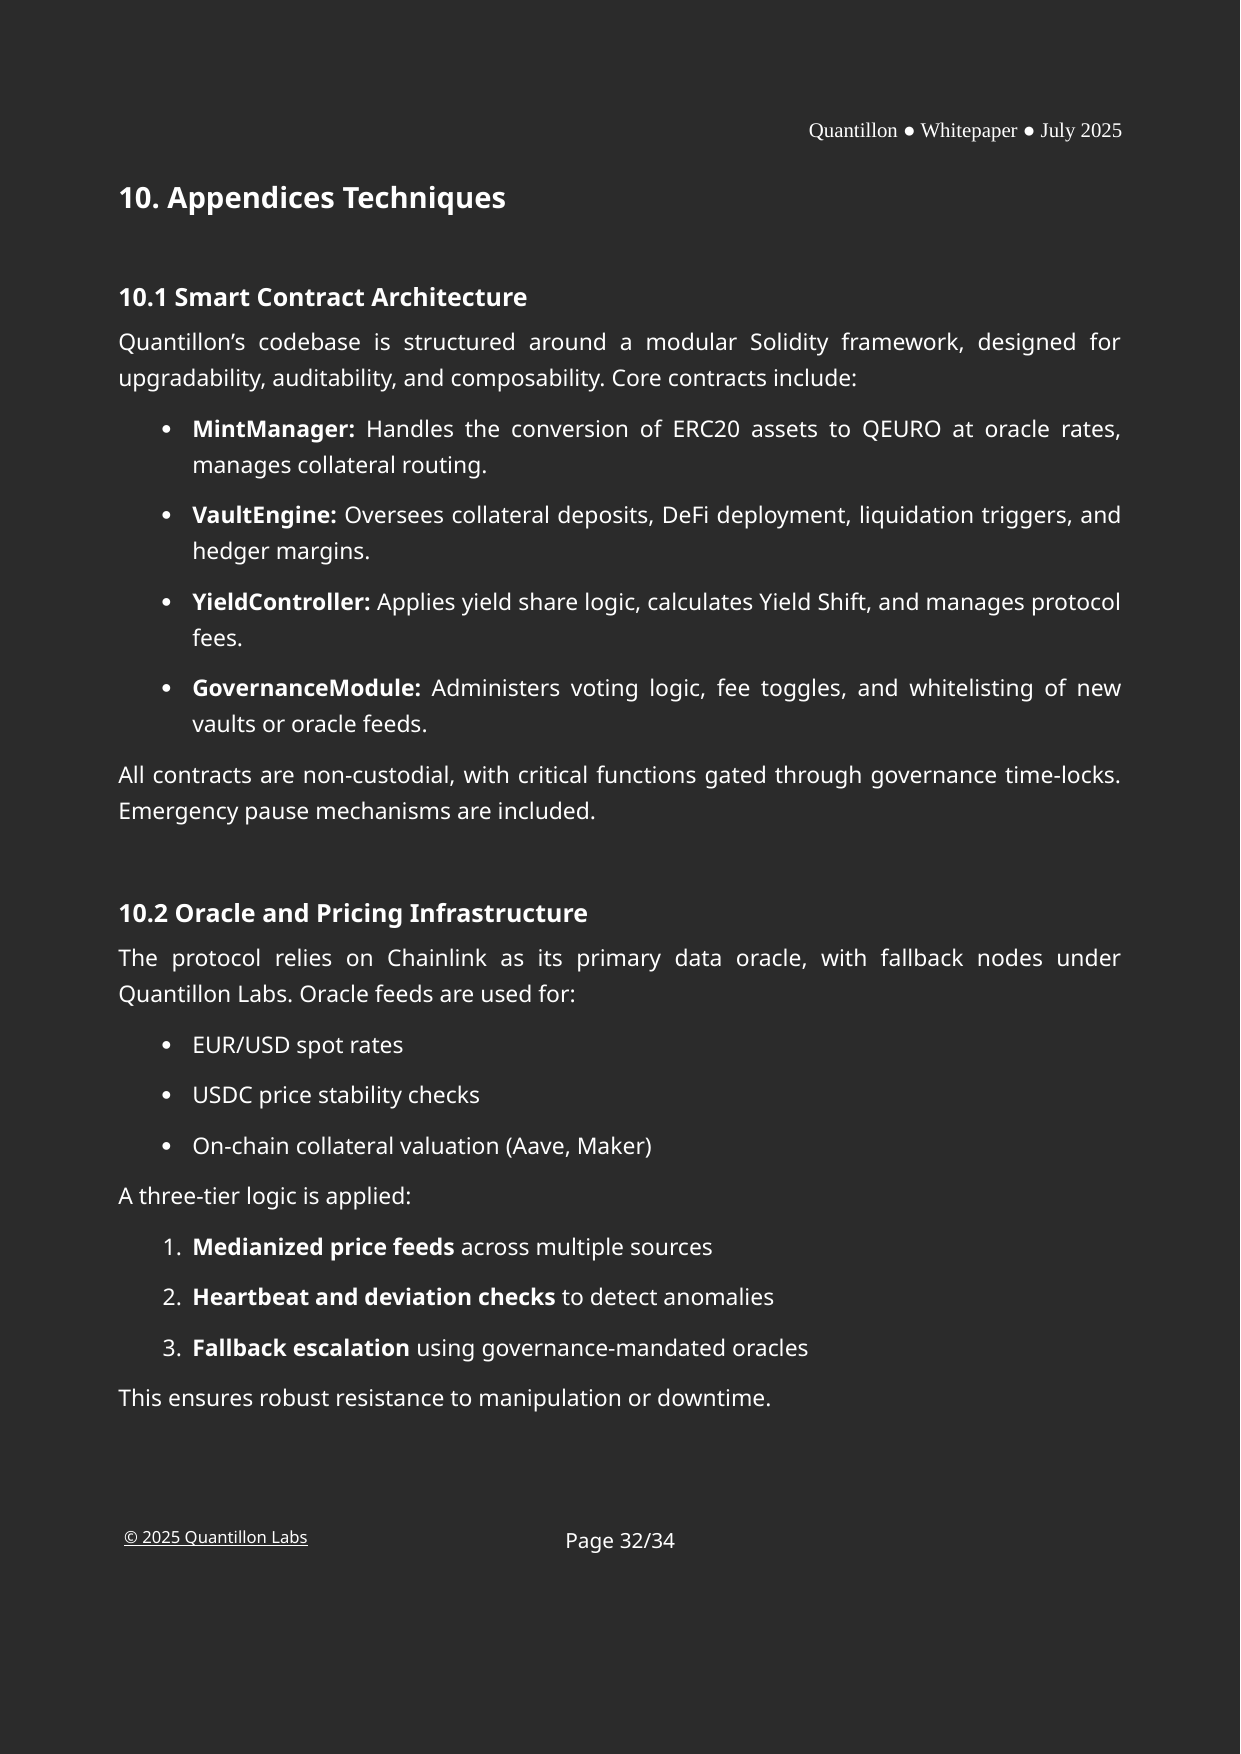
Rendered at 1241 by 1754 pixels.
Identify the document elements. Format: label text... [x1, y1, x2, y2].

list USDC price stability checks [162, 1079, 1122, 1110]
list YieldController: Applies yield share logic, calculates Yield Shift, and manages protocol fees. [162, 586, 1122, 653]
text Quantillon’s codebase is structured around a modular Solidity framework, designed for upgradability, auditability, and composability. Core contracts include: [118, 326, 1122, 393]
subtitle 10.1 Smart Contract Architecture [118, 280, 1122, 314]
list Medianized price feeds across multiple sources [162, 1231, 1122, 1262]
list Heartbeat and deviation checks to detect anomalies [162, 1281, 1122, 1312]
list MintManager: Handles the conversion of ERC20 assets to QEURO at oracle rates, manages collateral routing. [162, 413, 1122, 480]
list Fallback escalation using governance-mandated oracles [162, 1332, 1122, 1363]
text The protocol relies on Chainlink as its primary data oracle, with fallback nodes under Quantillon Labs. Oracle feeds are used for: [118, 942, 1122, 1009]
text A three-tier logic is applied: [118, 1180, 1122, 1211]
subtitle 10. Appendices Techniques [118, 177, 1122, 217]
list VaultEngine: Oversees collateral deposits, DeFi deployment, liquidation triggers, and hedger margins. [162, 499, 1122, 566]
list GovernanceModule: Administers voting logic, fee toggles, and whitelisting of new vaults or oracle feeds. [162, 672, 1122, 739]
list EUR/USD spot rates [162, 1029, 1122, 1060]
text All contracts are non-custodial, with critical functions gated through governance time-locks. Emergency pause mechanisms are included. [118, 759, 1122, 826]
list On-chain collateral valuation (Aave, Maker) [162, 1130, 1122, 1161]
subtitle 10.2 Oracle and Pricing Infrastructure [118, 896, 1122, 930]
text This ensures robust resistance to manipulation or downtime. [118, 1382, 1122, 1413]
